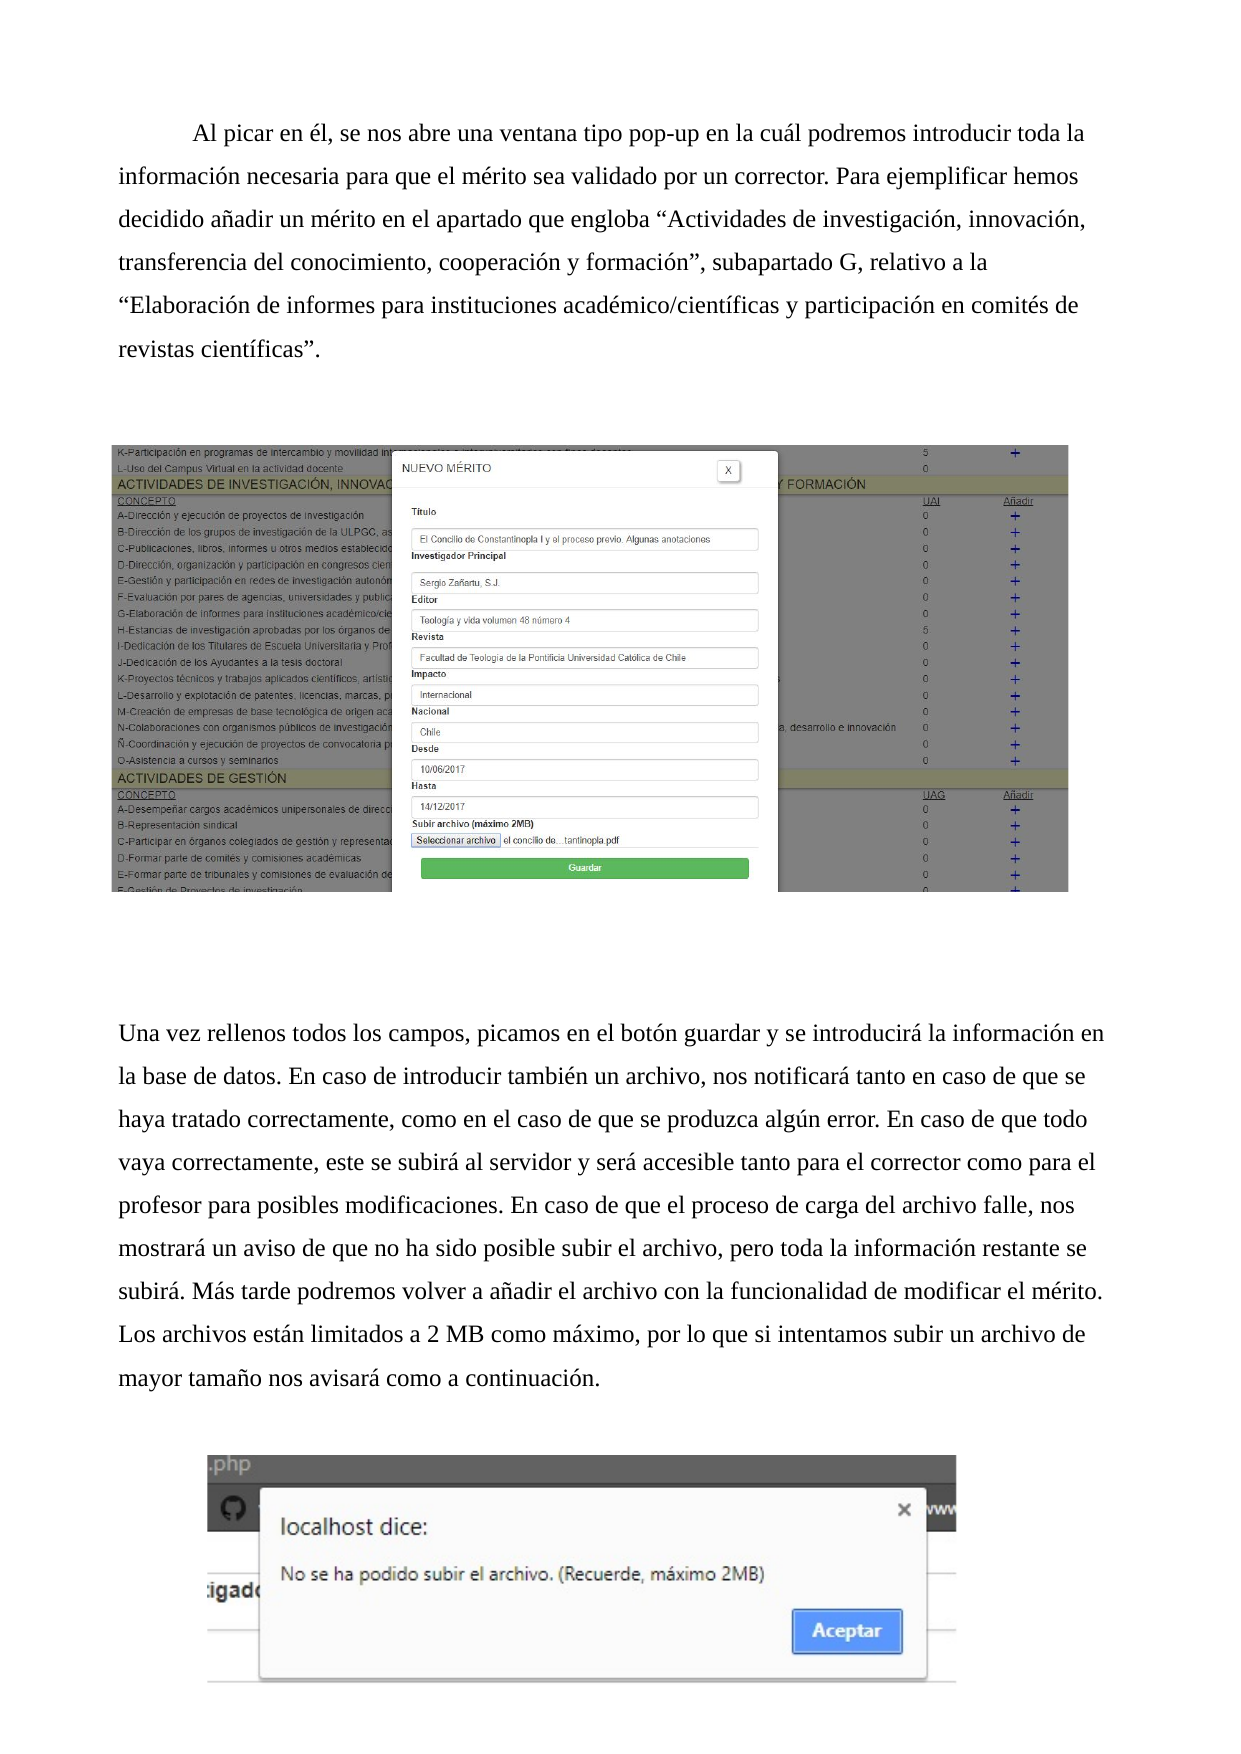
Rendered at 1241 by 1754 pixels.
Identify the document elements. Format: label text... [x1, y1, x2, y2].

picture [207, 1455, 958, 1686]
text Al picar en él, se nos abre una ventana tipo pop-up en la cuál podremos introducir toda la información necesaria para que el mérito sea validado por un corrector. Para ejemplificar hemos decidido añadir un mérito en el apartado que engloba “Actividades de investigación, innovación, transferencia del conocimiento, cooperación y formación”, subapartado G, relativo a la “Elaboración de informes para instituciones académico/científicas y participación en comités de revistas científicas”. [118, 118, 1122, 362]
text Una vez rellenos todos los campos, picamos en el botón guardar y se introducirá la información en la base de datos. En caso de introducir también un archivo, nos notificará tanto en caso de que se haya tratado correctamente, como en el caso de que se produzca algún error. En caso de que todo vaya correctamente, este se subirá al servidor y será accesible tanto para el corrector como para el profesor para posibles modificaciones. En caso de que el proceso de carga del archivo falle, nos mostrará un aviso de que no ha sido posible subir el archivo, pero toda la información restante se subirá. Más tarde podremos volver a añadir el archivo con la funcionalidad de modificar el mérito. Los archivos están limitados a 2 MB como máximo, por lo que si intentamos subir un archivo de mayor tamaño nos avisará como a continuación. [118, 1018, 1122, 1391]
picture [111, 445, 1069, 892]
